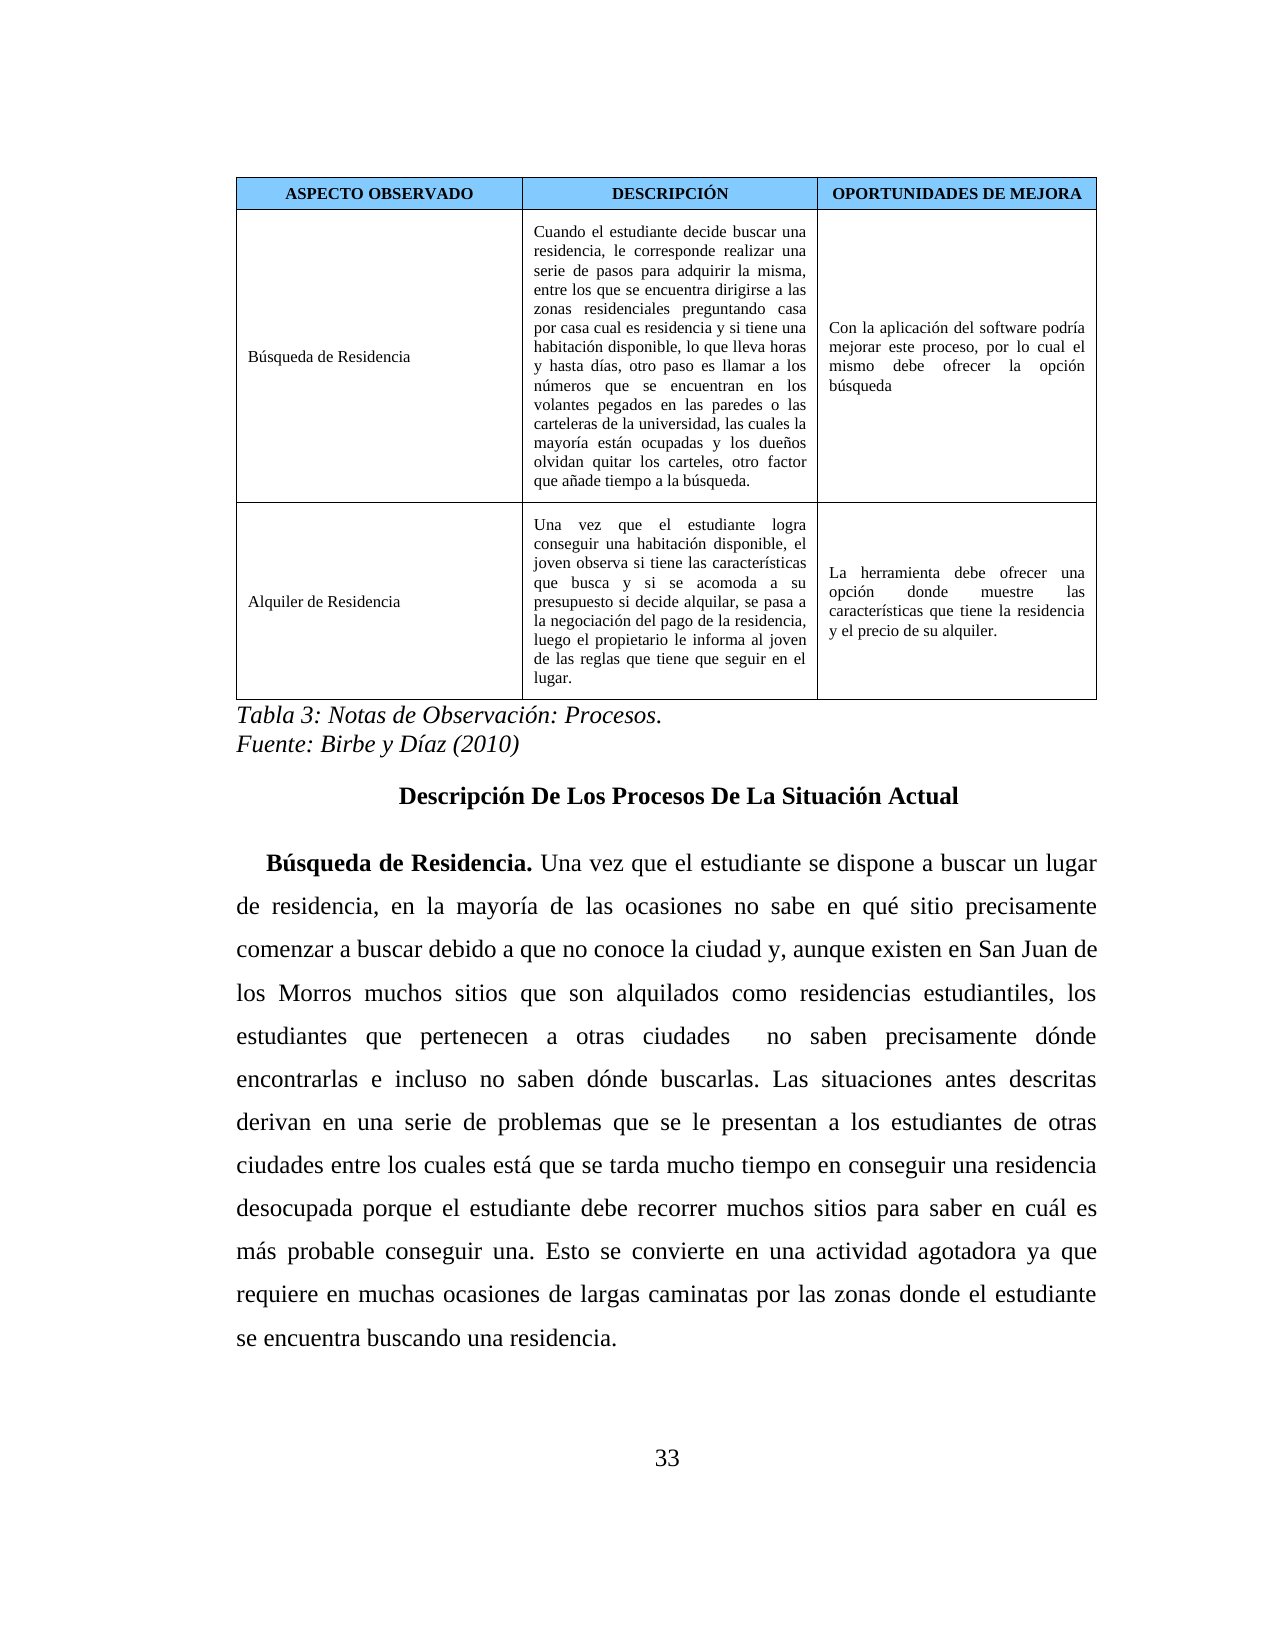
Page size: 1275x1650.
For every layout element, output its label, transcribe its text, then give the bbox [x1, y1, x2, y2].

table_header Oportunidades de Mejora [818, 178, 1096, 209]
table_cell Con la aplicación del software podría mejorar este proceso, por lo cual el mismo debe ofrecer la opción búsqueda [818, 210, 1096, 502]
table_cell La herramienta debe ofrecer una opción donde muestre las características que tiene la residencia y el precio de su alquiler. [818, 503, 1096, 699]
table_header Aspecto Observado [237, 178, 522, 209]
table_cell Alquiler de Residencia [237, 503, 522, 699]
table_header Descripción [523, 178, 817, 209]
table_cell Una vez que el estudiante logra conseguir una habitación disponible, el joven observa si tiene las características que busca y si se acomoda a su presupuesto si decide alquilar, se pasa a la negociación del pago de la residencia, luego el propietario le informa al joven de las reglas que tiene que seguir en el lugar. [523, 503, 817, 699]
table_cell Búsqueda de Residencia [237, 210, 522, 502]
subtitle Descripción De Los Procesos De La Situación Actual [236, 781, 1098, 810]
text Búsqueda de Residencia. Una vez que el estudiante se dispone a buscar un lugar de residencia, en la mayoría de las ocasiones no sabe en qué sitio precisamente comenzar a buscar debido a que no conoce la ciudad y, aunque existen en San Juan de los Morros muchos sitios que son alquilados como residencias estudiantiles, los estudiantes que pertenecen a otras ciudades no saben precisamente dónde encontrarlas e incluso no saben dónde buscarlas. Las situaciones antes descritas derivan en una serie de problemas que se le presentan a los estudiantes de otras ciudades entre los cuales está que se tarda mucho tiempo en conseguir una residencia desocupada porque el estudiante debe recorrer muchos sitios para saber en cuál es más probable conseguir una. Esto se convierte en una actividad agotadora ya que requiere en muchas ocasiones de largas caminatas por las zonas donde el estudiante se encuentra buscando una residencia. [236, 848, 1098, 1351]
table_cell Cuando el estudiante decide buscar una residencia, le corresponde realizar una serie de pasos para adquirir la misma, entre los que se encuentra dirigirse a las zonas residenciales preguntando casa por casa cual es residencia y si tiene una habitación disponible, lo que lleva horas y hasta días, otro paso es llamar a los números que se encuentran en los volantes pegados en las paredes o las carteleras de la universidad, las cuales la mayoría están ocupadas y los dueños olvidan quitar los carteles, otro factor que añade tiempo a la búsqueda. [523, 210, 817, 502]
text Tabla 3: Notas de Observación: Procesos. [236, 700, 1098, 729]
text Fuente: Birbe y Díaz (2010) [236, 729, 1098, 758]
